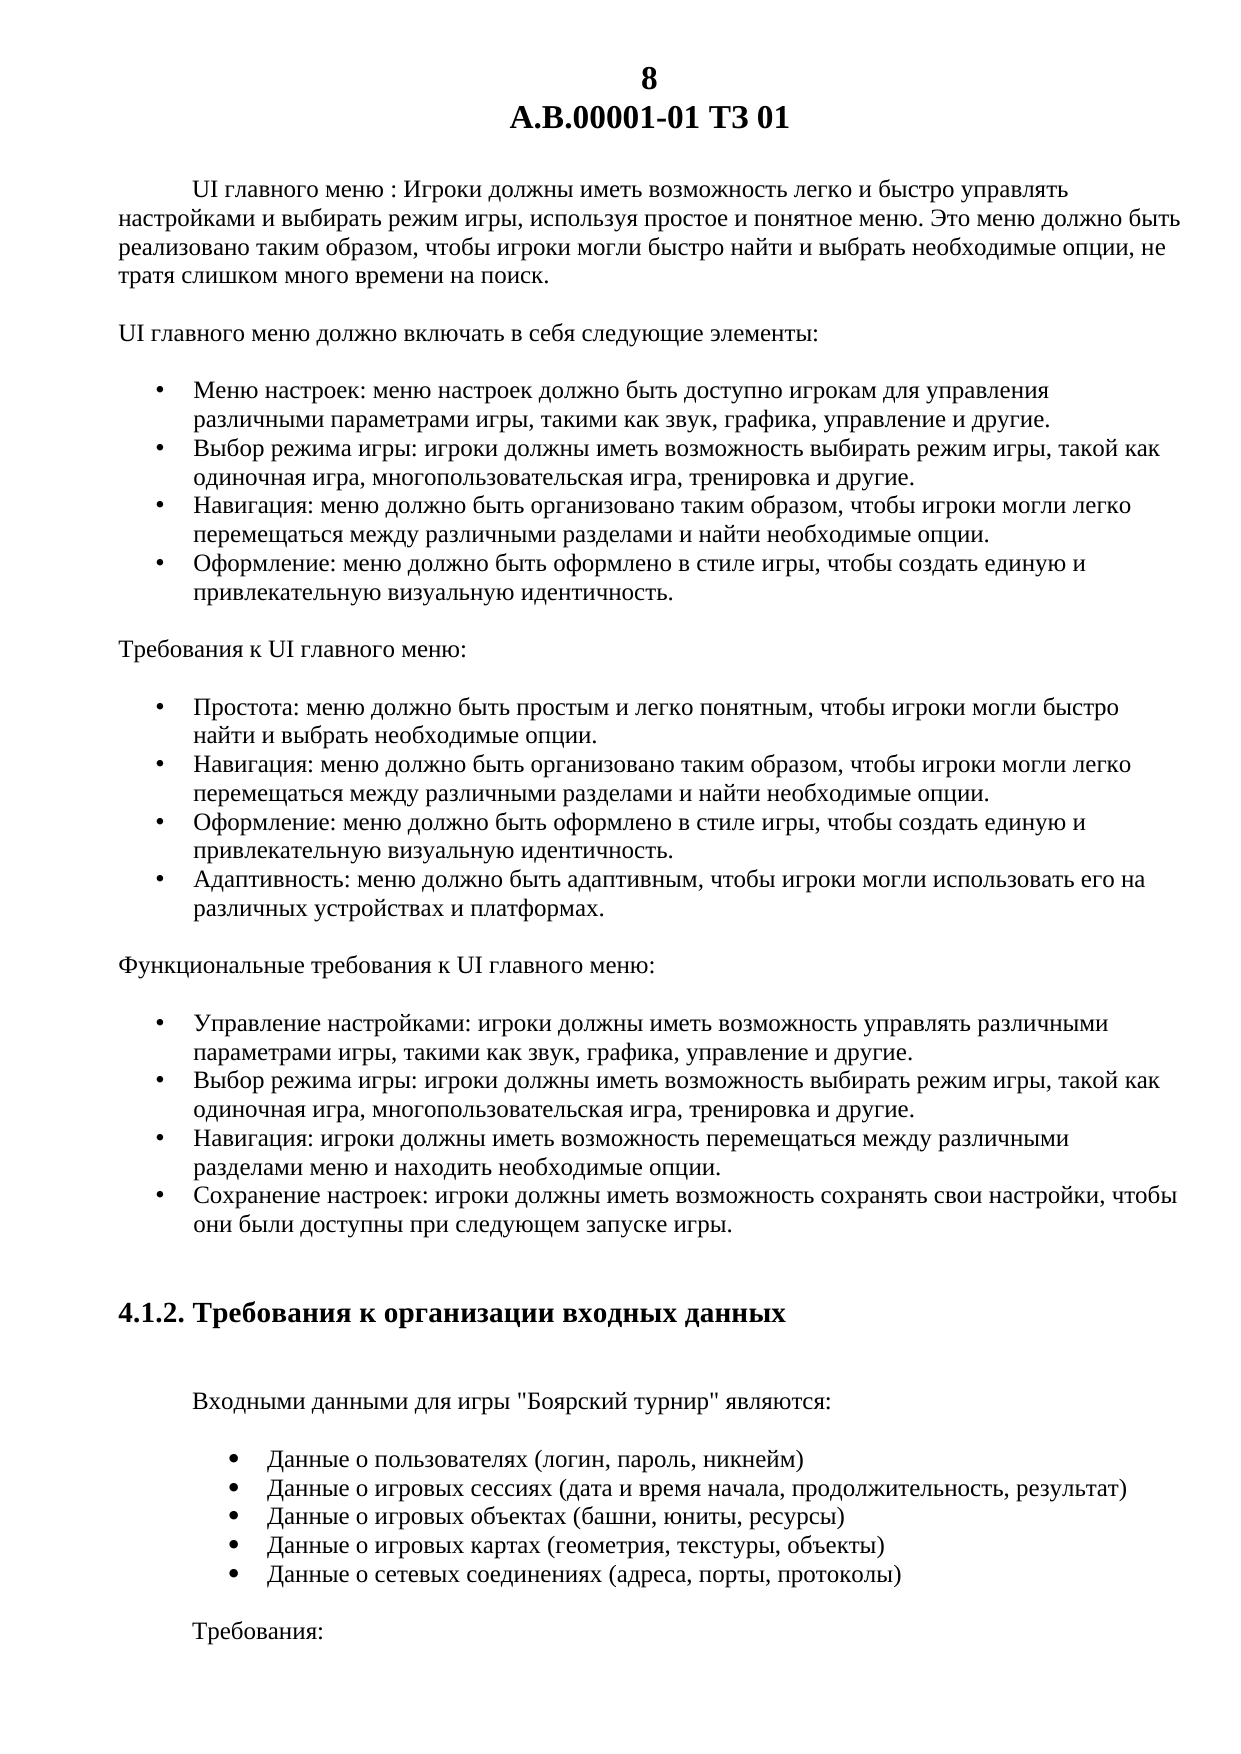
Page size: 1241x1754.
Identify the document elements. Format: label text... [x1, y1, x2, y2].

list Выбор режима игры: игроки должны иметь возможность выбирать режим игры, такой как одиночная игра, многопользовательская игра, тренировка и другие. [156, 433, 1181, 490]
list Сохранение настроек: игроки должны иметь возможность сохранять свои настройки, чтобы они были доступны при следующем запуске игры. [156, 1180, 1181, 1238]
list Навигация: меню должно быть организовано таким образом, чтобы игроки могли легко перемещаться между различными разделами и найти необходимые опции. [156, 749, 1181, 807]
list Управление настройками: игроки должны иметь возможность управлять различными параметрами игры, такими как звук, графика, управление и другие. [156, 1008, 1181, 1065]
subtitle Требования к организации входных данных [118, 1295, 1181, 1329]
list Оформление: меню должно быть оформлено в стиле игры, чтобы создать единую и привлекательную визуальную идентичность. [156, 548, 1181, 605]
list Данные о игровых картах (геометрия, текстуры, объекты) [229, 1530, 1181, 1559]
list Данные о пользователях (логин, пароль, никнейм) [229, 1444, 1181, 1473]
list Данные о игровых сессиях (дата и время начала, продолжительность, результат) [229, 1473, 1181, 1501]
list Меню настроек: меню настроек должно быть доступно игрокам для управления различными параметрами игры, такими как звук, графика, управление и другие. [156, 375, 1181, 433]
text Входными данными для игры "Боярский турнир" являются: [118, 1386, 1181, 1415]
text Требования к UI главного меню: [118, 634, 1181, 663]
text Функциональные требования к UI главного меню: [118, 950, 1181, 979]
list Навигация: меню должно быть организовано таким образом, чтобы игроки могли легко перемещаться между различными разделами и найти необходимые опции. [156, 490, 1181, 548]
list Выбор режима игры: игроки должны иметь возможность выбирать режим игры, такой как одиночная игра, многопользовательская игра, тренировка и другие. [156, 1065, 1181, 1123]
list Простота: меню должно быть простым и легко понятным, чтобы игроки могли быстро найти и выбрать необходимые опции. [156, 692, 1181, 749]
list Данные о сетевых соединениях (адреса, порты, протоколы) [229, 1559, 1181, 1588]
list Данные о игровых объектах (башни, юниты, ресурсы) [229, 1501, 1181, 1530]
list Оформление: меню должно быть оформлено в стиле игры, чтобы создать единую и привлекательную визуальную идентичность. [156, 807, 1181, 864]
list Навигация: игроки должны иметь возможность перемещаться между различными разделами меню и находить необходимые опции. [156, 1123, 1181, 1180]
text UI главного меню : Игроки должны иметь возможность легко и быстро управлять настройками и выбирать режим игры, используя простое и понятное меню. Это меню должно быть реализовано таким образом, чтобы игроки могли быстро найти и выбрать необходимые опции, не тратя слишком много времени на поиск. [118, 174, 1181, 289]
list Адаптивность: меню должно быть адаптивным, чтобы игроки могли использовать его на различных устройствах и платформах. [156, 864, 1181, 922]
text UI главного меню должно включать в себя следующие элементы: [118, 318, 1181, 347]
text Требования: [118, 1616, 1181, 1645]
